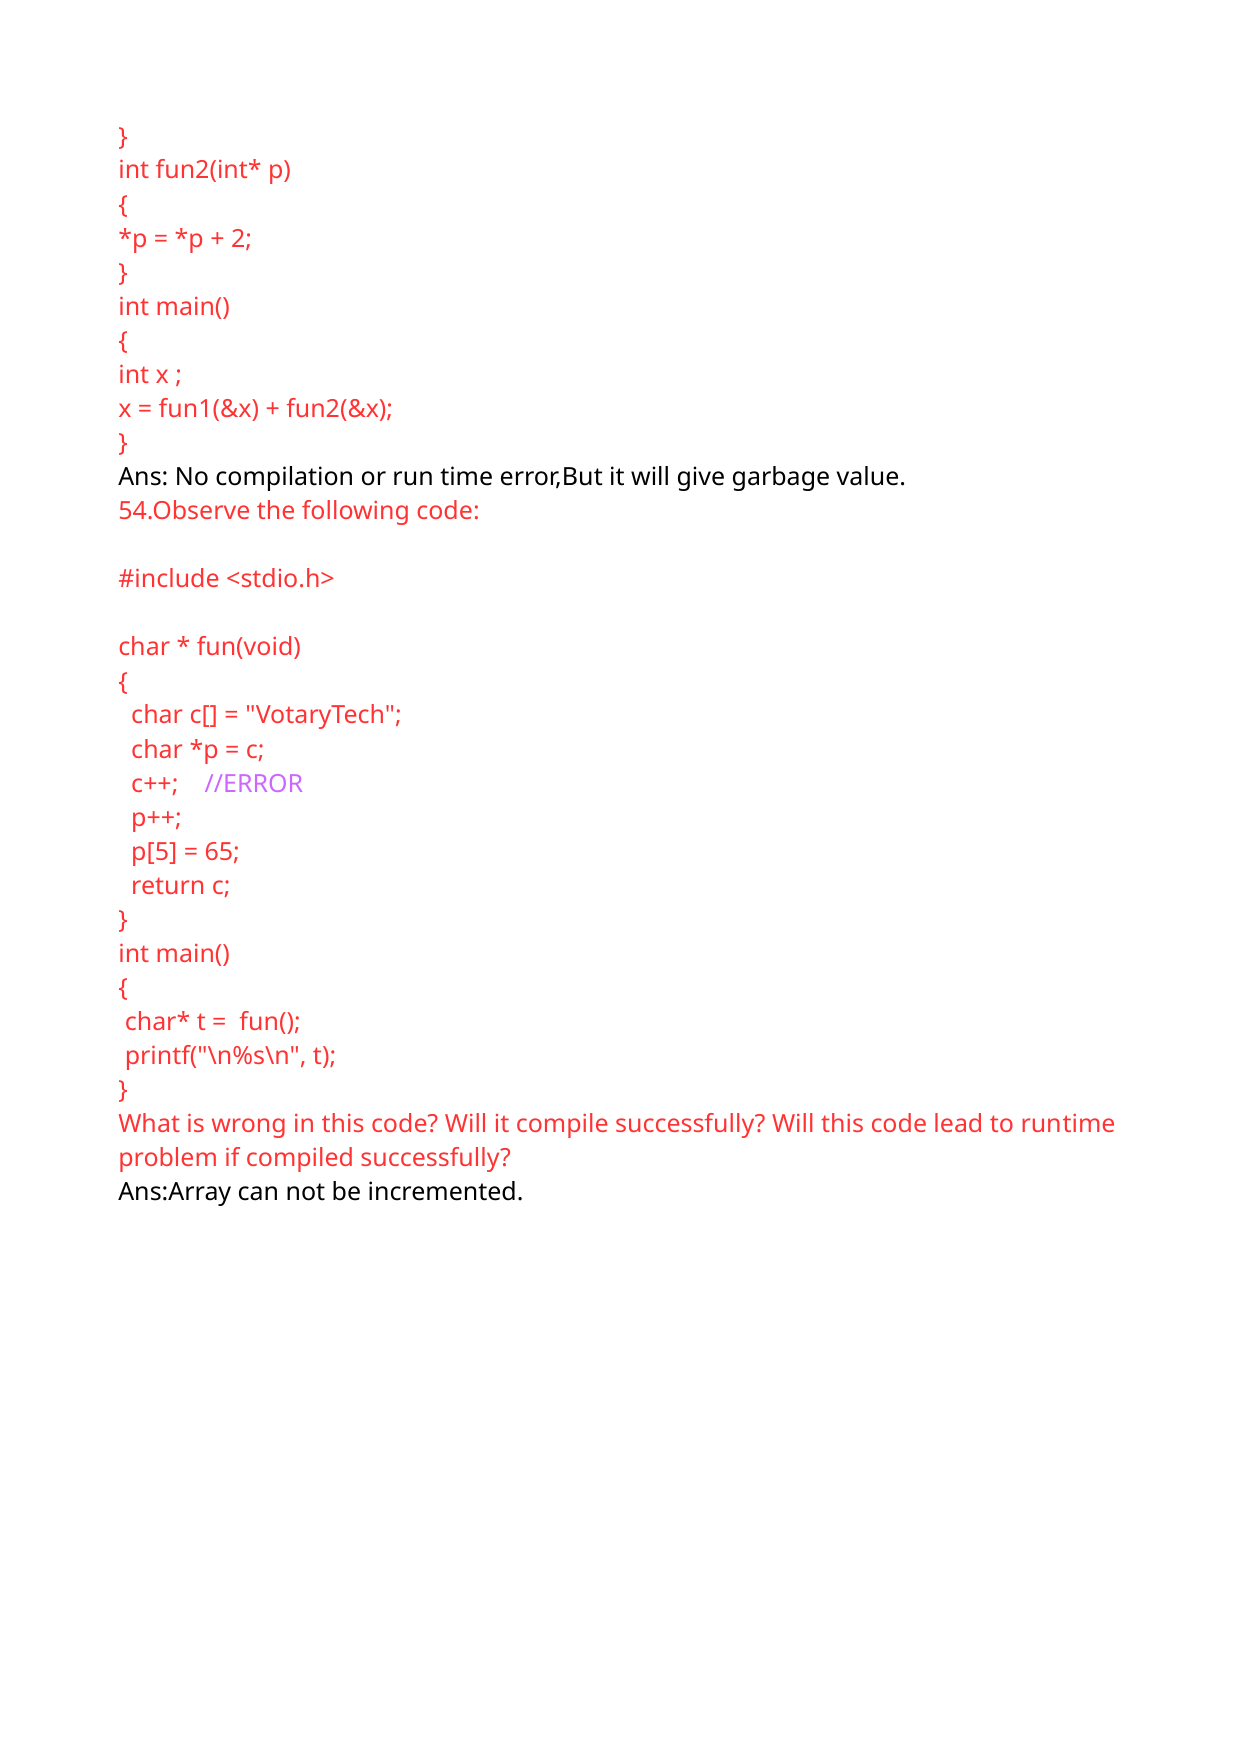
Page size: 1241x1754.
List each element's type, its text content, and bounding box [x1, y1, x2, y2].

text int main() [118, 288, 1122, 322]
text } [118, 118, 1122, 152]
text int main() [118, 936, 1122, 970]
text Ans:Array can not be incremented. [118, 1174, 1122, 1208]
text *p = *p + 2; [118, 220, 1122, 254]
text p++; [118, 799, 1122, 833]
text } [118, 1072, 1122, 1106]
text c++; //ERROR [118, 765, 1122, 799]
text char c[] = "VotaryTech"; [118, 697, 1122, 731]
text 54.Observe the following code: [118, 493, 1122, 527]
text p[5] = 65; [118, 833, 1122, 867]
text return c; [118, 867, 1122, 902]
text { [118, 322, 1122, 357]
text int x ; [118, 357, 1122, 391]
text } [118, 425, 1122, 459]
text int fun2(int* p) [118, 152, 1122, 186]
text x = fun1(&x) + fun2(&x); [118, 391, 1122, 425]
text { [118, 186, 1122, 220]
text char *p = c; [118, 731, 1122, 765]
text char * fun(void) [118, 629, 1122, 663]
text { [118, 663, 1122, 697]
text { [118, 970, 1122, 1004]
text char* t = fun(); [118, 1004, 1122, 1038]
text What is wrong in this code? Will it compile successfully? Will this code lead to run­time problem if compiled successfully? [118, 1106, 1122, 1174]
text printf("\n%s\n", t); [118, 1038, 1122, 1072]
text } [118, 902, 1122, 936]
text } [118, 254, 1122, 288]
text #include <stdio.h> [118, 561, 1122, 595]
text Ans: No compilation or run time error,But it will give garbage value. [118, 459, 1122, 493]
